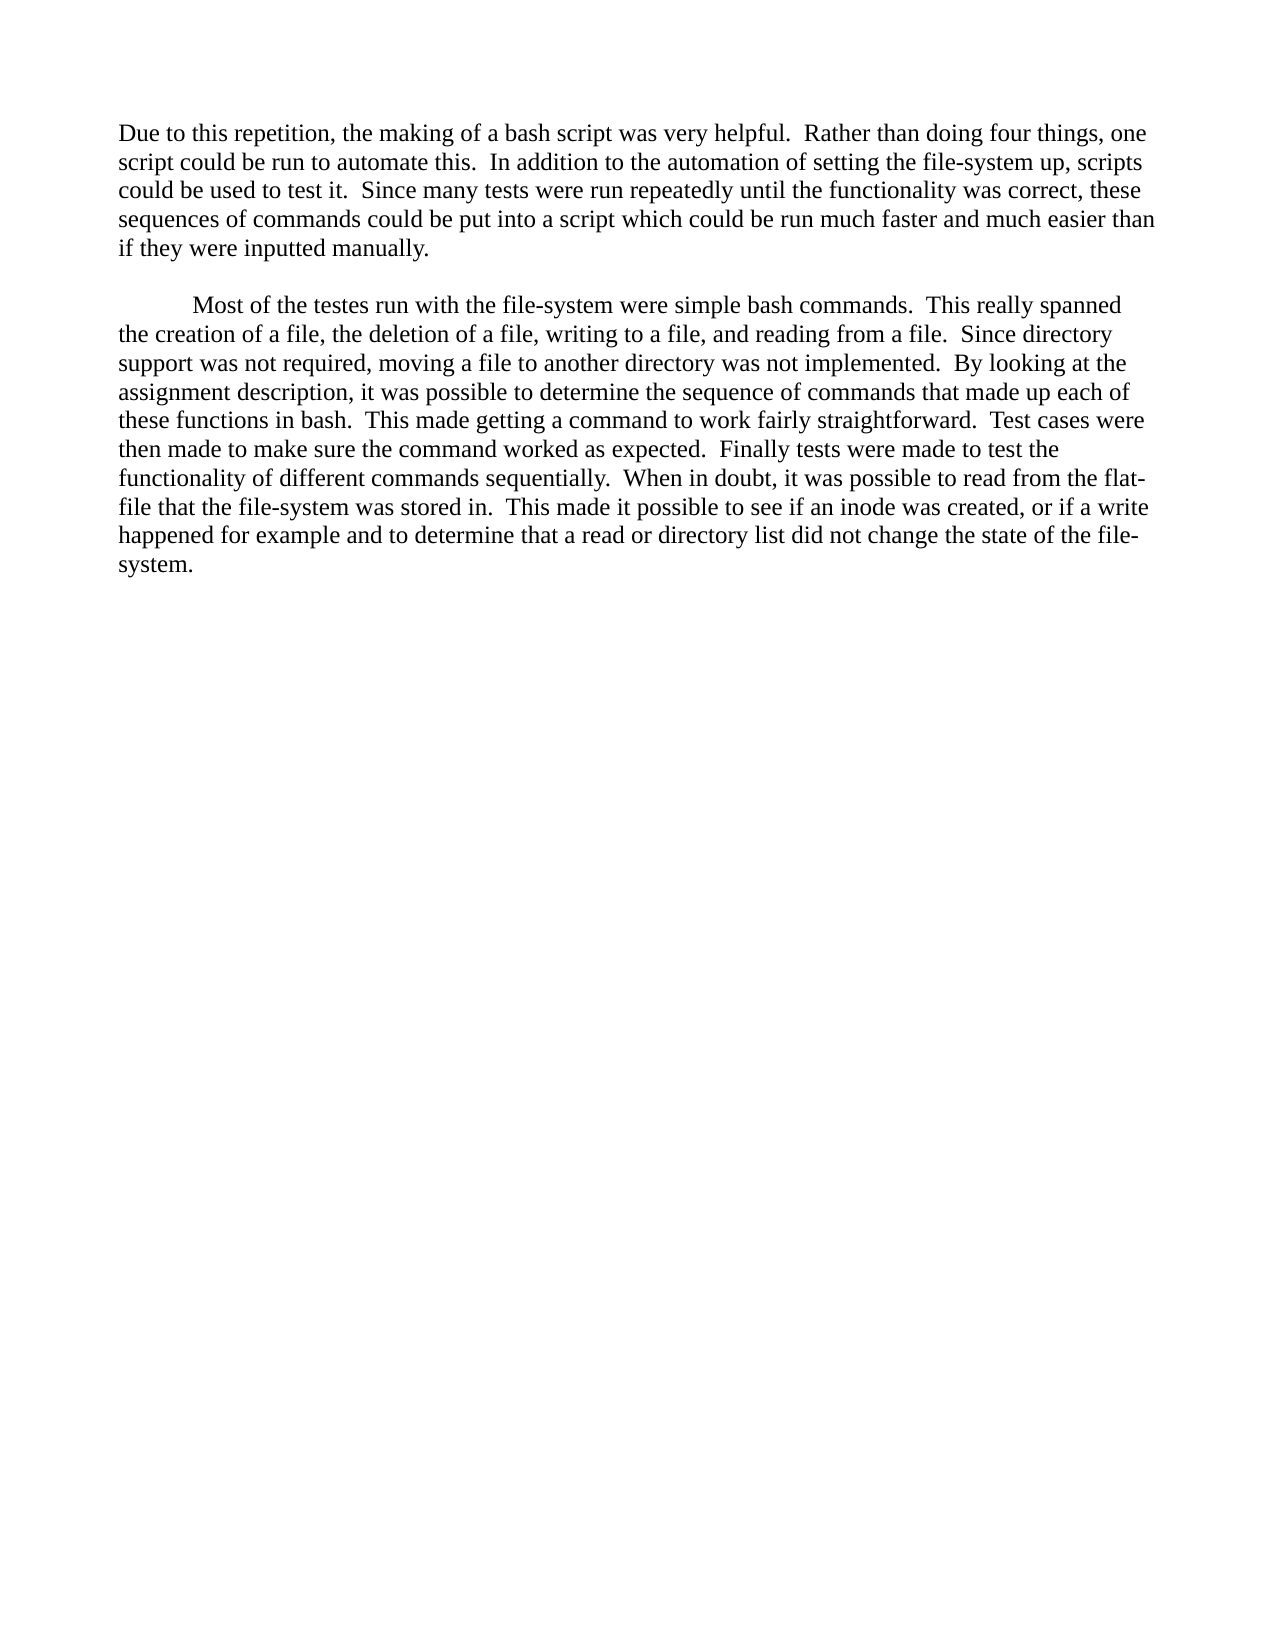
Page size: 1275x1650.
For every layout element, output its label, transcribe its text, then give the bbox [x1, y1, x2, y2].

text Most of the testes run with the file-system were simple bash commands. This really spanned the creation of a file, the deletion of a file, writing to a file, and reading from a file. Since directory support was not required, moving a file to another directory was not implemented. By looking at the assignment description, it was possible to determine the sequence of commands that made up each of these functions in bash. This made getting a command to work fairly straightforward. Test cases were then made to make sure the command worked as expected. Finally tests were made to test the functionality of different commands sequentially. When in doubt, it was possible to read from the flat-file that the file-system was stored in. This made it possible to see if an inode was created, or if a write happened for example and to determine that a read or directory list did not change the state of the file-system. [118, 291, 1157, 578]
text Due to this repetition, the making of a bash script was very helpful. Rather than doing four things, one script could be run to automate this. In addition to the automation of setting the file-system up, scripts could be used to test it. Since many tests were run repeatedly until the functionality was correct, these sequences of commands could be put into a script which could be run much faster and much easier than if they were inputted manually. [118, 118, 1157, 262]
